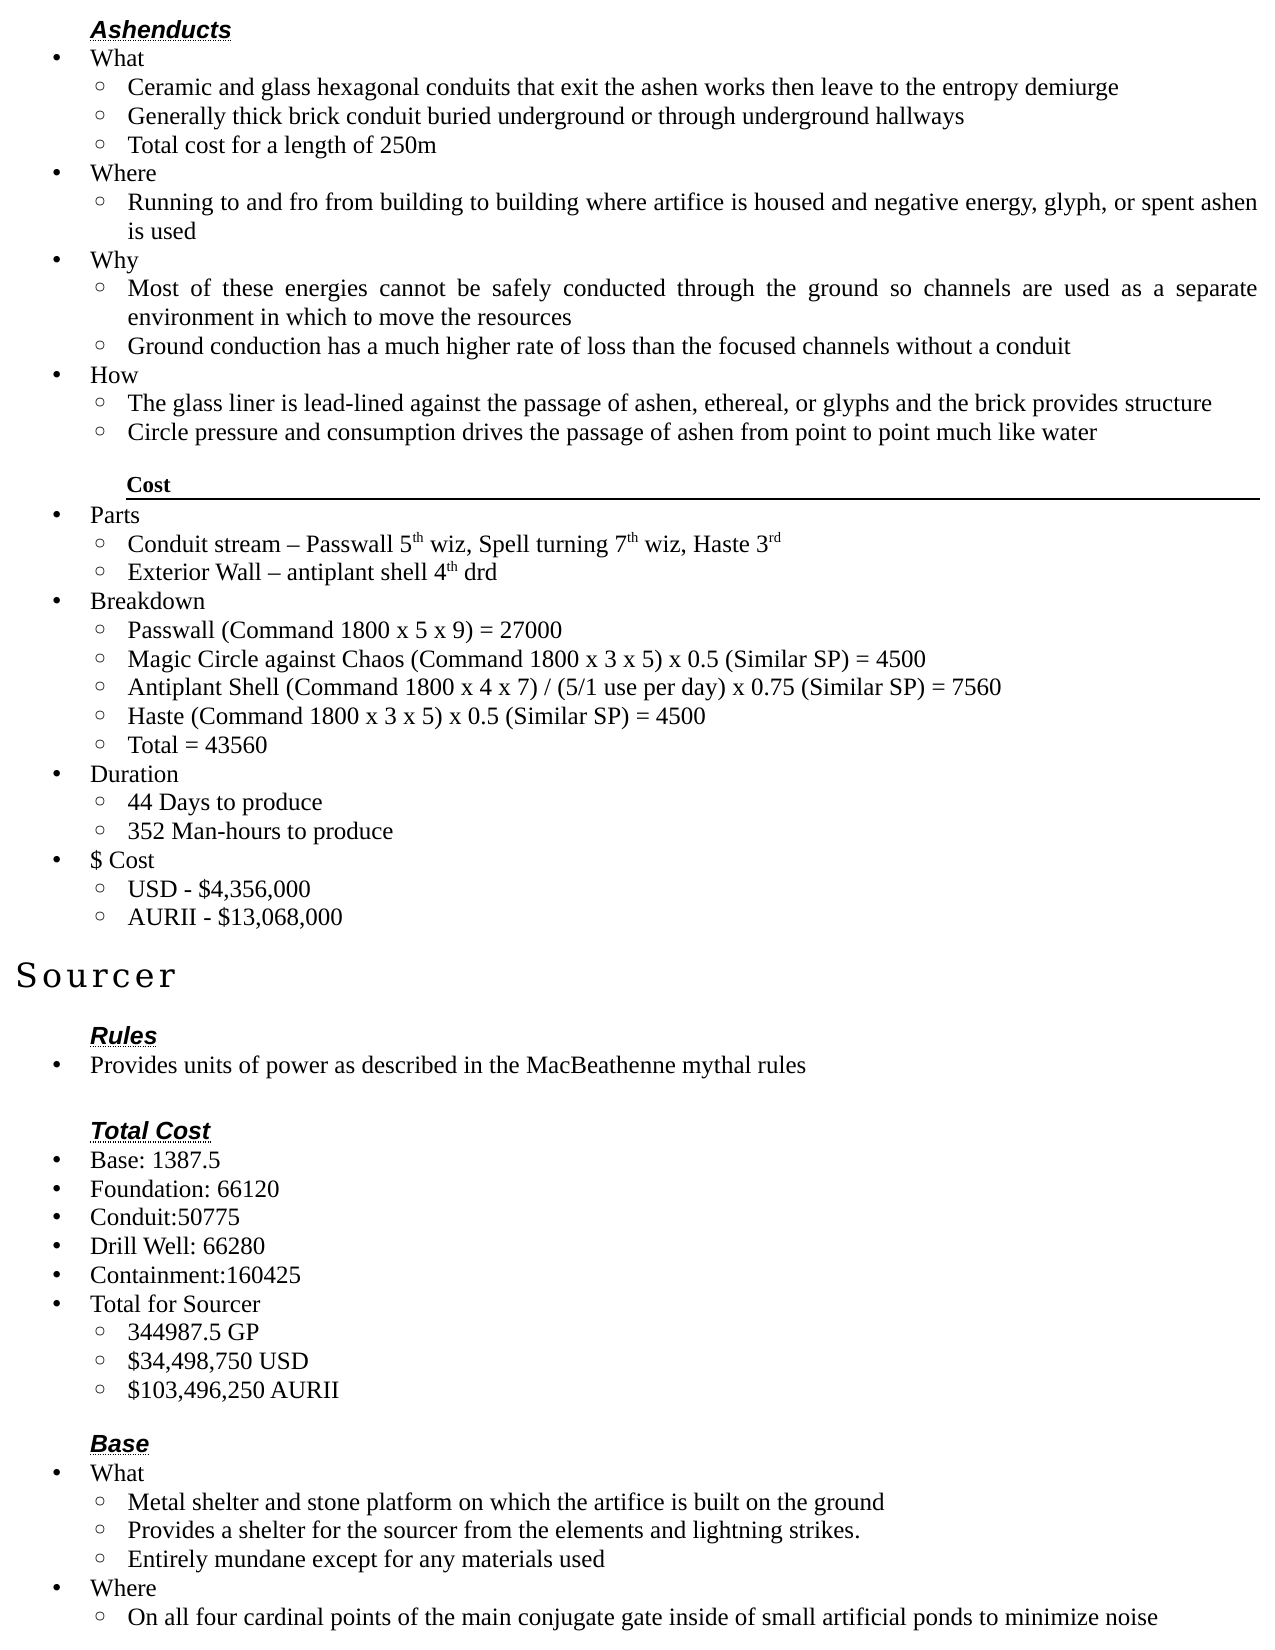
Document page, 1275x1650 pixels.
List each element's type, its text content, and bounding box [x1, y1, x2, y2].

list Ceramic and glass hexagonal conduits that exit the ashen works then leave to the entropy demiurge [90, 72, 1260, 101]
list USD - $4,356,000 [90, 874, 1260, 902]
list Base: 1387.5 [52, 1145, 1260, 1174]
list Conduit:50775 [52, 1202, 1260, 1231]
list 44 Days to produce [90, 787, 1260, 816]
list Duration [52, 759, 1260, 787]
list 352 Man-hours to produce [90, 816, 1260, 845]
list Passwall (Command 1800 x 5 x 9) = 27000 [90, 615, 1260, 644]
list Drill Well: 66280 [52, 1231, 1260, 1260]
list Running to and fro from building to building where artifice is housed and negative energy, glyph, or spent ashen is used [90, 187, 1260, 245]
list What [52, 1458, 1260, 1487]
list 344987.5 GP [90, 1317, 1260, 1346]
list $103,496,250 AURII [90, 1375, 1260, 1404]
list Ground conduction has a much higher rate of loss than the focused channels without a conduit [90, 331, 1260, 360]
subtitle Sourcer [15, 957, 1260, 996]
list How [52, 360, 1260, 388]
list Generally thick brick conduit buried underground or through underground hallways [90, 101, 1260, 130]
list Provides a shelter for the sourcer from the elements and lightning strikes. [90, 1515, 1260, 1544]
list Parts [52, 500, 1260, 529]
list Why [52, 245, 1260, 273]
subtitle Rules [90, 1021, 1260, 1050]
list On all four cardinal points of the main conjugate gate inside of small artificial ponds to minimize noise [90, 1602, 1260, 1630]
list AURII - $13,068,000 [90, 902, 1260, 931]
list Entirely mundane except for any materials used [90, 1544, 1260, 1573]
list Where [52, 1573, 1260, 1602]
list Foundation: 66120 [52, 1174, 1260, 1202]
list What [52, 43, 1260, 72]
list Total for Sourcer [52, 1289, 1260, 1317]
list Containment:160425 [52, 1260, 1260, 1289]
list Most of these energies cannot be safely conducted through the ground so channels are used as a separate environment in which to move the resources [90, 273, 1260, 331]
list The glass liner is lead-lined against the passage of ashen, ethereal, or glyphs and the brick provides structure [90, 388, 1260, 417]
list Circle pressure and consumption drives the passage of ashen from point to point much like water [90, 417, 1260, 446]
subtitle Cost [126, 472, 1260, 498]
list Where [52, 158, 1260, 187]
subtitle Total Cost [90, 1116, 1260, 1145]
list Total = 43560 [90, 730, 1260, 759]
list Magic Circle against Chaos (Command 1800 x 3 x 5) x 0.5 (Similar SP) = 4500 [90, 644, 1260, 672]
list Conduit stream – Passwall 5th wiz, Spell turning 7th wiz, Haste 3rd [90, 529, 1260, 557]
list Haste (Command 1800 x 3 x 5) x 0.5 (Similar SP) = 4500 [90, 701, 1260, 730]
subtitle Base [90, 1429, 1260, 1458]
list $34,498,750 USD [90, 1346, 1260, 1375]
list Breakdown [52, 586, 1260, 615]
list Exterior Wall – antiplant shell 4th drd [90, 557, 1260, 586]
list $ Cost [52, 845, 1260, 874]
subtitle Ashenducts [90, 15, 1260, 43]
list Antiplant Shell (Command 1800 x 4 x 7) / (5/1 use per day) x 0.75 (Similar SP) = 7560 [90, 672, 1260, 701]
list Total cost for a length of 250m [90, 130, 1260, 158]
list Metal shelter and stone platform on which the artifice is built on the ground [90, 1487, 1260, 1515]
list Provides units of power as described in the MacBeathenne mythal rules [52, 1050, 1260, 1078]
